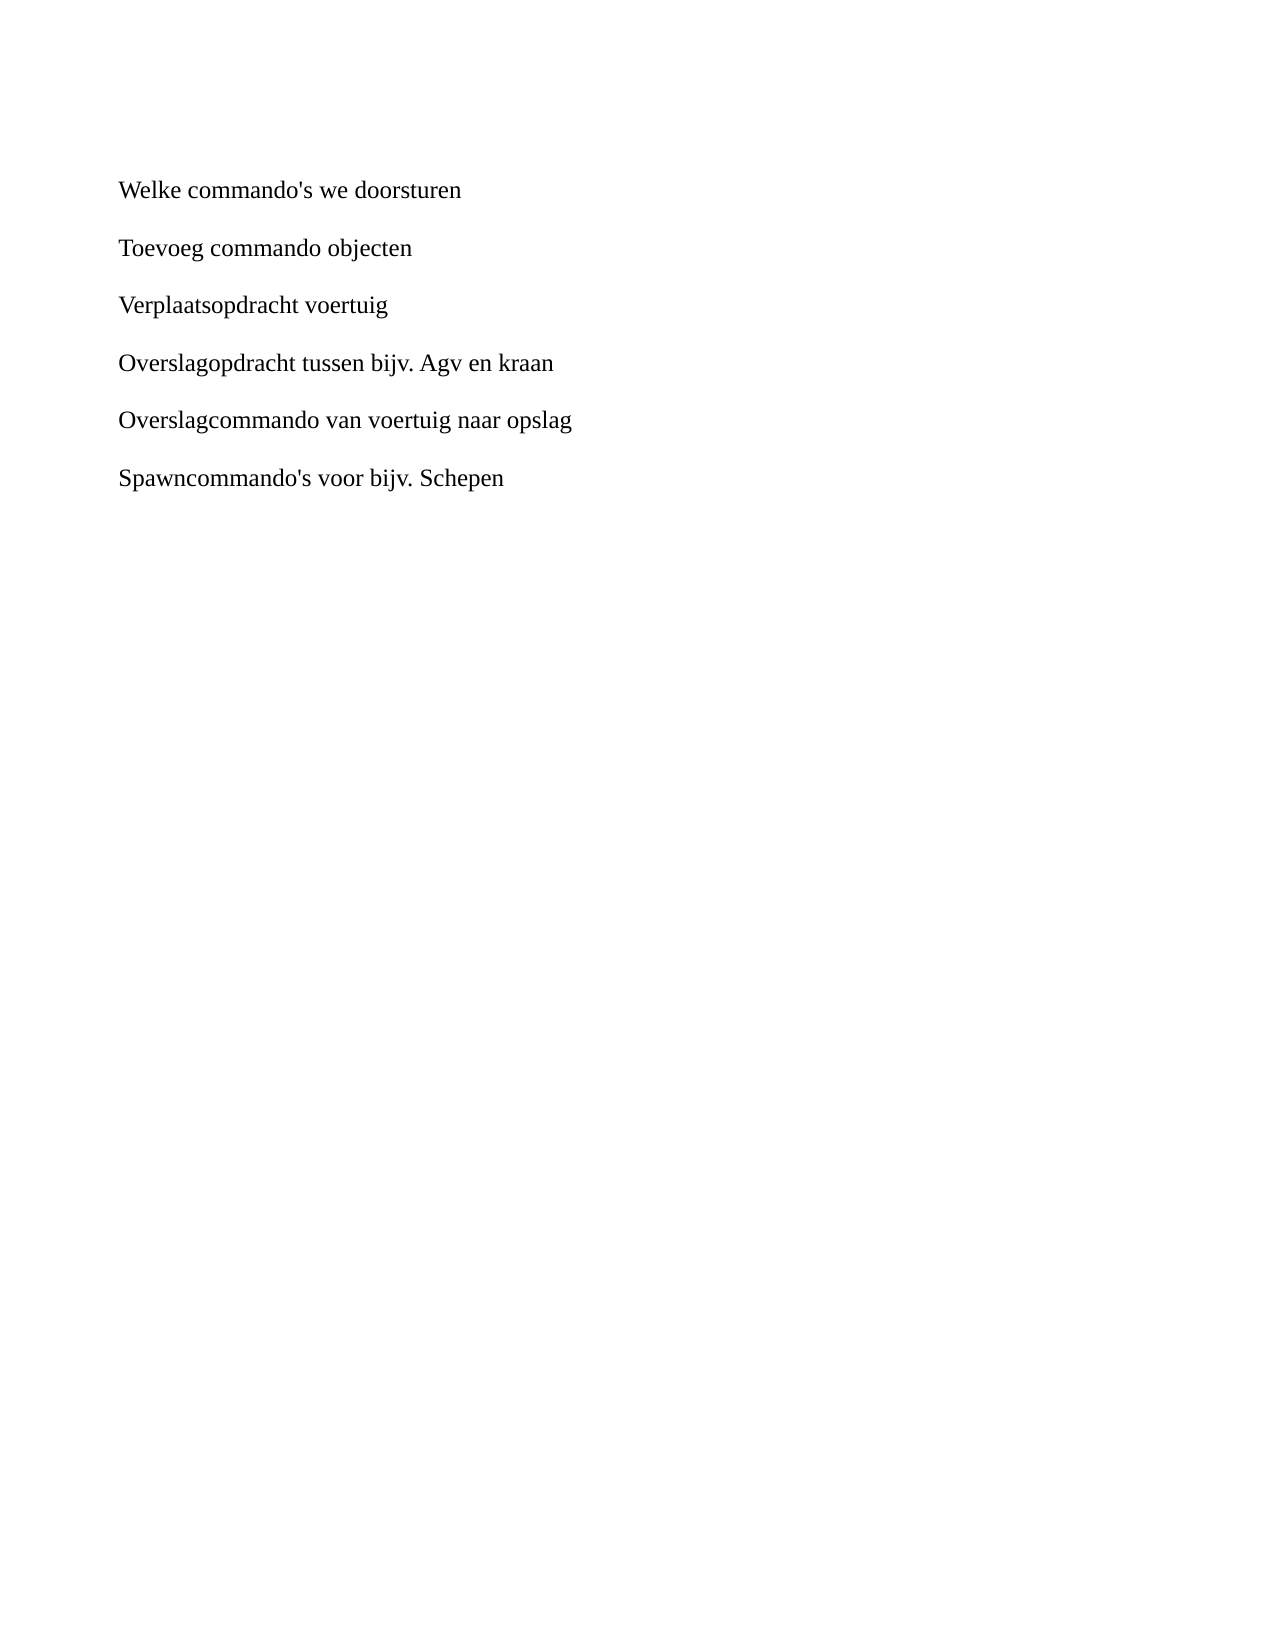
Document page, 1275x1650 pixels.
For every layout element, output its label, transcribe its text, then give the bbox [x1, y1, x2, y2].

text Toevoeg commando objecten [118, 233, 1157, 262]
text Overslagopdracht tussen bijv. Agv en kraan [118, 348, 1157, 377]
text Verplaatsopdracht voertuig [118, 291, 1157, 319]
text Overslagcommando van voertuig naar opslag [118, 406, 1157, 434]
text Welke commando's we doorsturen [118, 176, 1157, 204]
text Spawncommando's voor bijv. Schepen [118, 463, 1157, 492]
